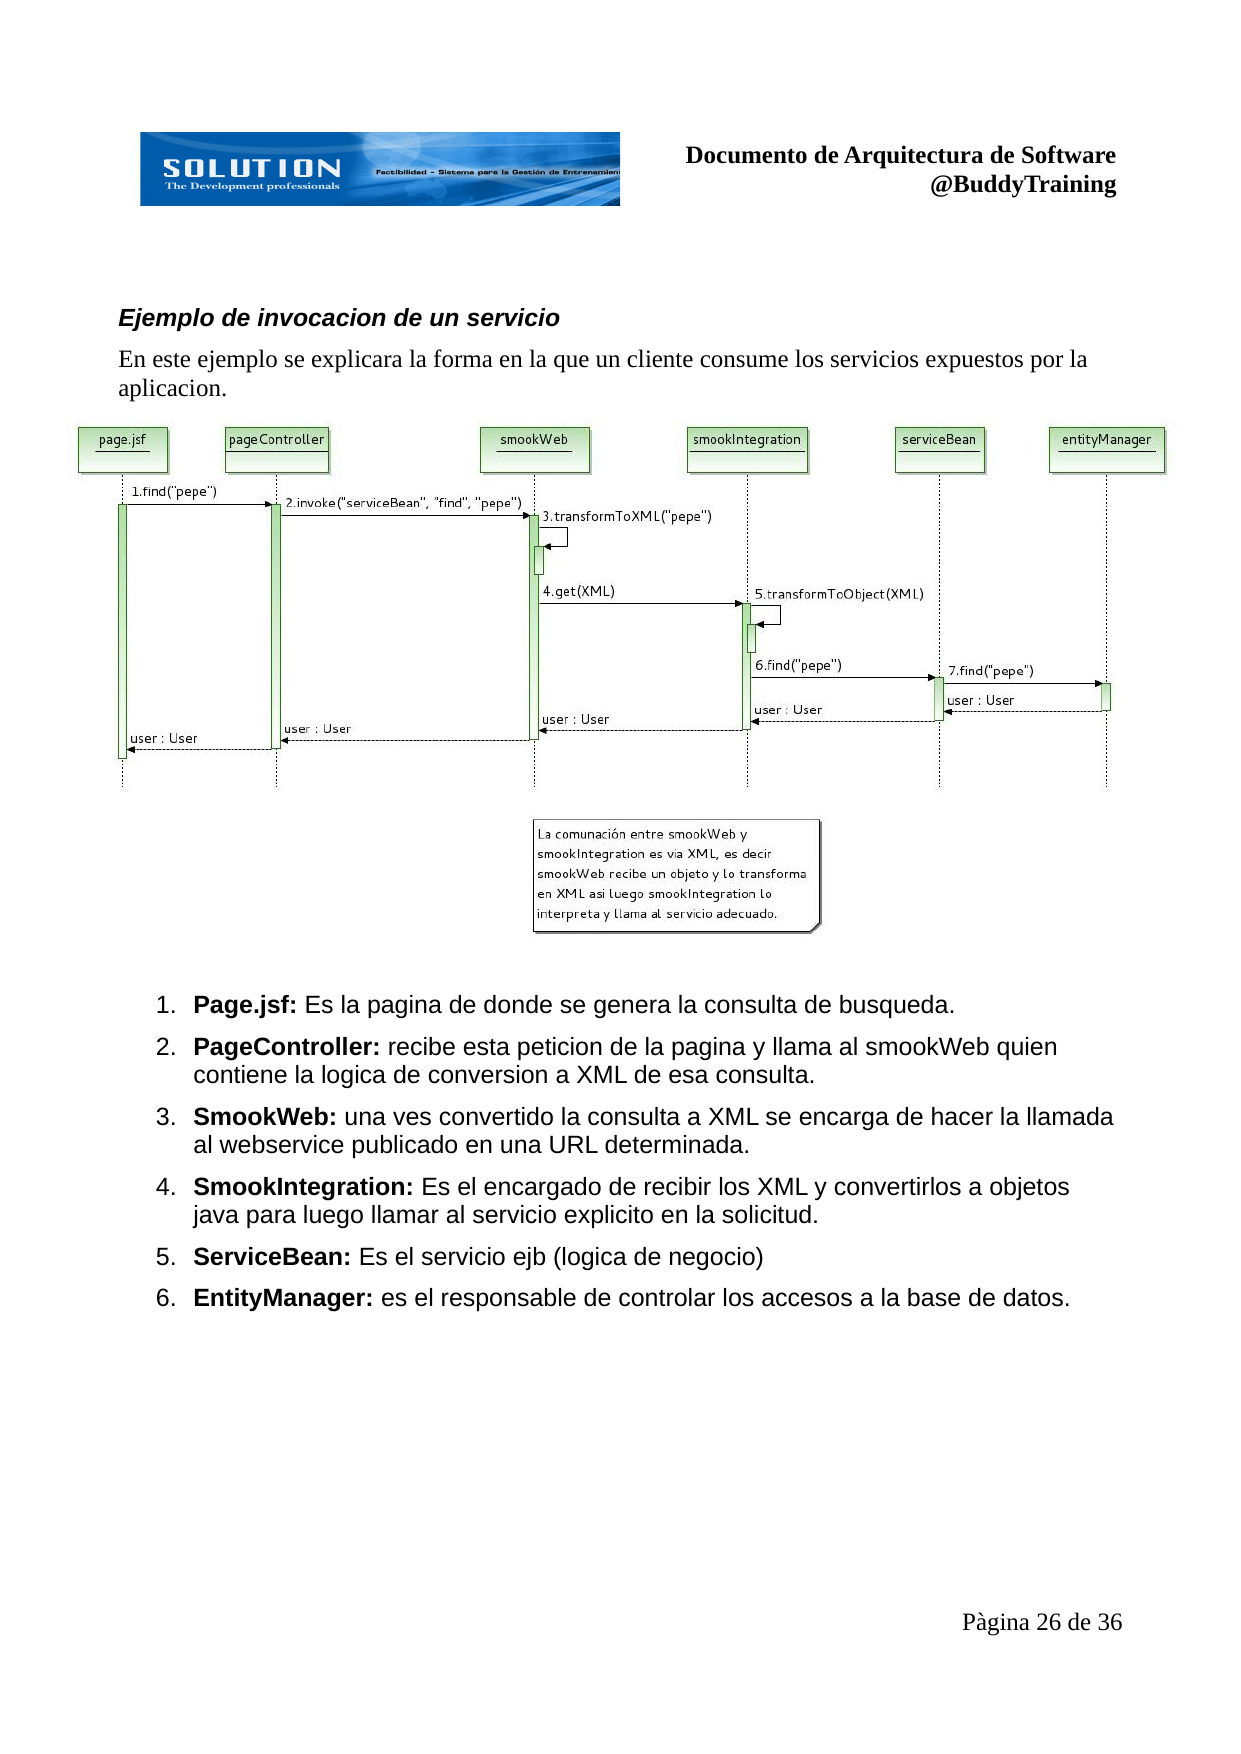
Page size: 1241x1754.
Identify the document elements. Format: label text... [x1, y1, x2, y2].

list ServiceBean: Es el servicio ejb (logica de negocio) [156, 1241, 1122, 1270]
list PageController: recibe esta peticion de la pagina y llama al smookWeb quien contiene la logica de conversion a XML de esa consulta. [156, 1031, 1122, 1089]
text En este ejemplo se explicara la forma en la que un cliente consume los servicios expuestos por la aplicacion. [118, 344, 1122, 402]
list SmookWeb: una ves convertido la consulta a XML se encarga de hacer la llamada al webservice publicado en una URL determinada. [156, 1101, 1122, 1159]
picture [140, 132, 621, 206]
picture [66, 414, 1175, 949]
list EntityManager: es el responsable de controlar los accesos a la base de datos. [156, 1283, 1122, 1311]
subtitle Ejemplo de invocacion de un servicio [118, 303, 1122, 332]
list SmookIntegration: Es el encargado de recibir los XML y convertirlos a objetos java para luego llamar al servicio explicito en la solicitud. [156, 1171, 1122, 1229]
list Page.jsf: Es la pagina de donde se genera la consulta de busqueda. [156, 990, 1122, 1019]
